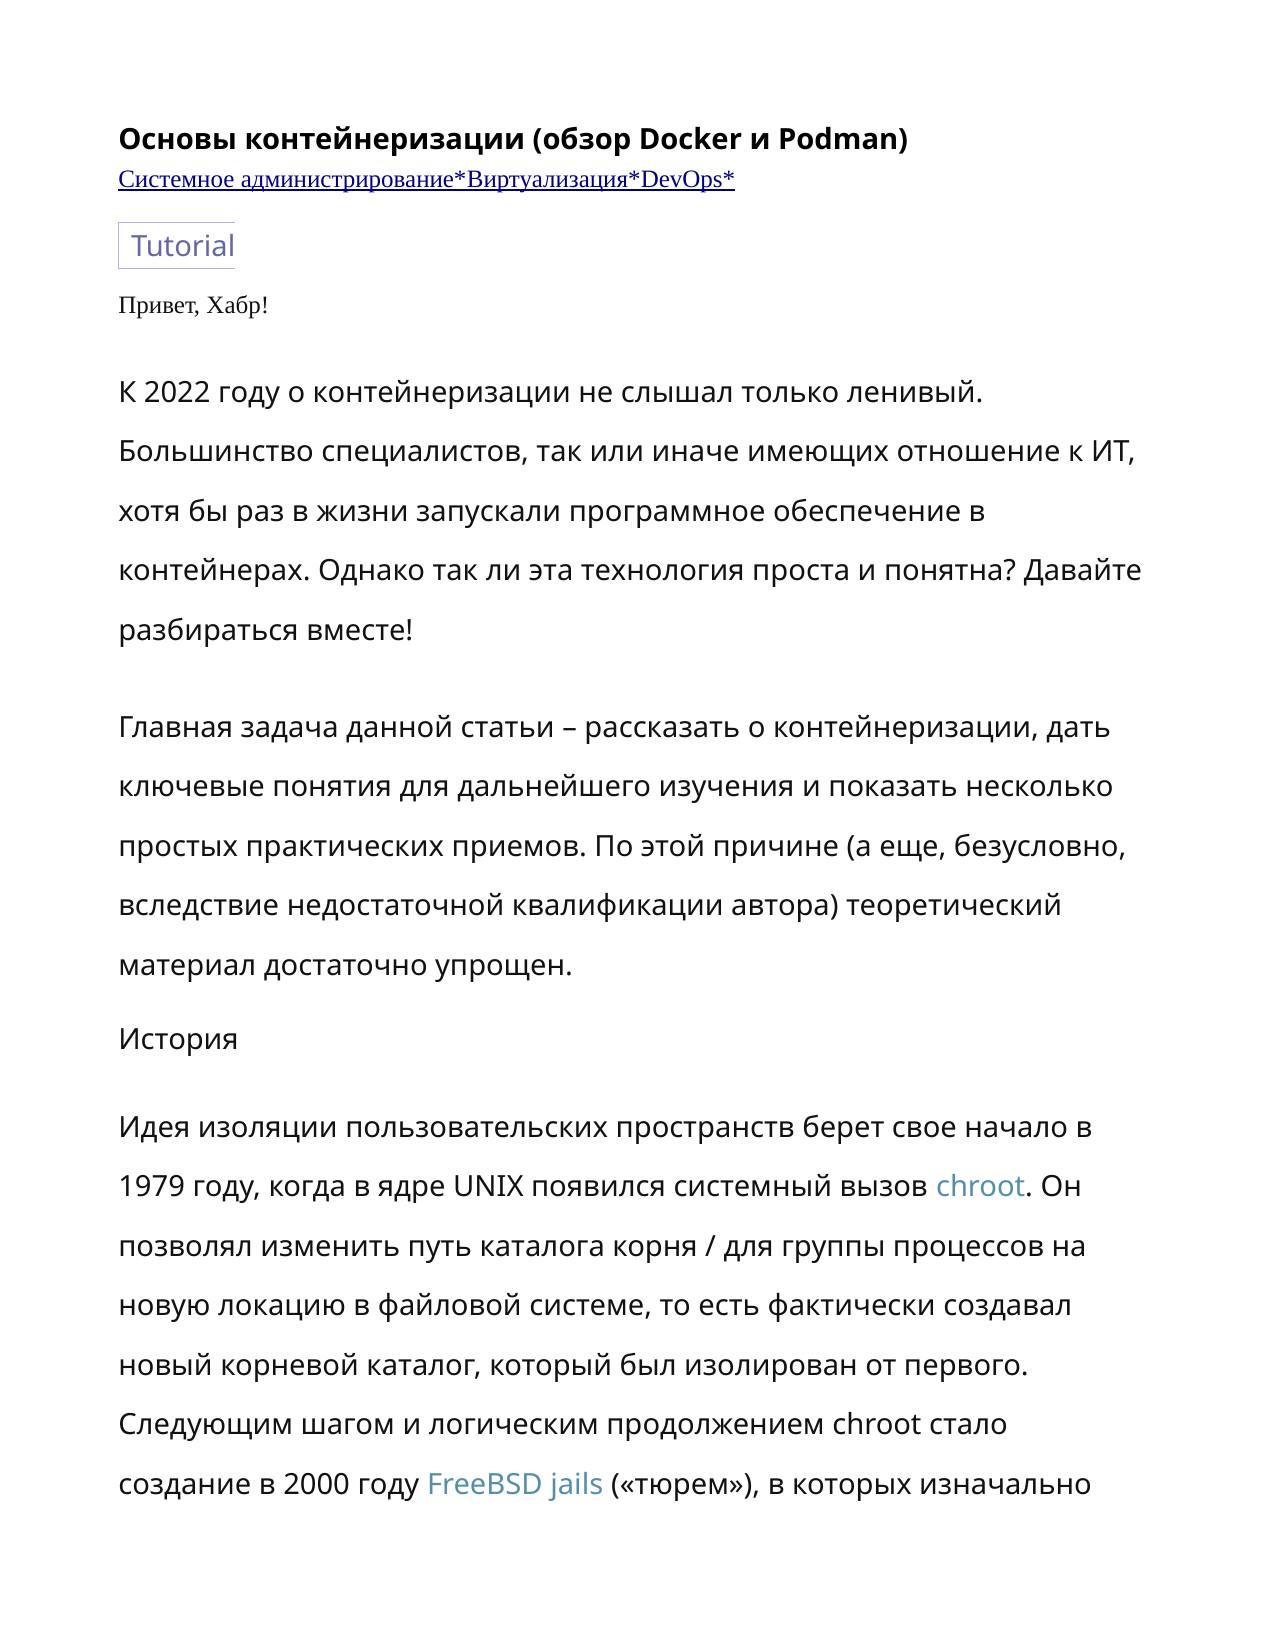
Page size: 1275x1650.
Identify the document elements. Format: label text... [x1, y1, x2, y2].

subtitle Основы контейнеризации (обзор Docker и Podman) [118, 118, 1157, 158]
text Системное администрирование*Виртуализация*DevOps* [118, 164, 1157, 193]
text Привет, Хабр! [118, 291, 1157, 319]
text Tutorial [119, 222, 1144, 268]
text Главная задача данной статьи – рассказать о контейнеризации, дать ключевые понятия для дальнейшего изучения и показать несколько простых практических приемов. По этой причине (а еще, безусловно, вследствие недостаточной квалификации автора) теоретический материал достаточно упрощен. [118, 706, 1157, 984]
subtitle История [118, 1018, 1157, 1058]
text Идея изоляции пользовательских пространств берет свое начало в 1979 году, когда в ядре UNIX появился системный вызов chroot. Он позволял изменить путь каталога корня / для группы процессов на новую локацию в файловой системе, то есть фактически создавал новый корневой каталог, который был изолирован от первого. Следующим шагом и логическим продолжением chroot стало создание в 2000 году FreeBSD jails («тюрем»), в которых изначально [118, 1106, 1157, 1503]
text К 2022 году о контейнеризации не слышал только ленивый. Большинство специалистов, так или иначе имеющих отношение к ИТ, хотя бы раз в жизни запускали программное обеспечение в контейнерах. Однако так ли эта технология проста и понятна? Давайте разбираться вместе! [118, 371, 1157, 649]
